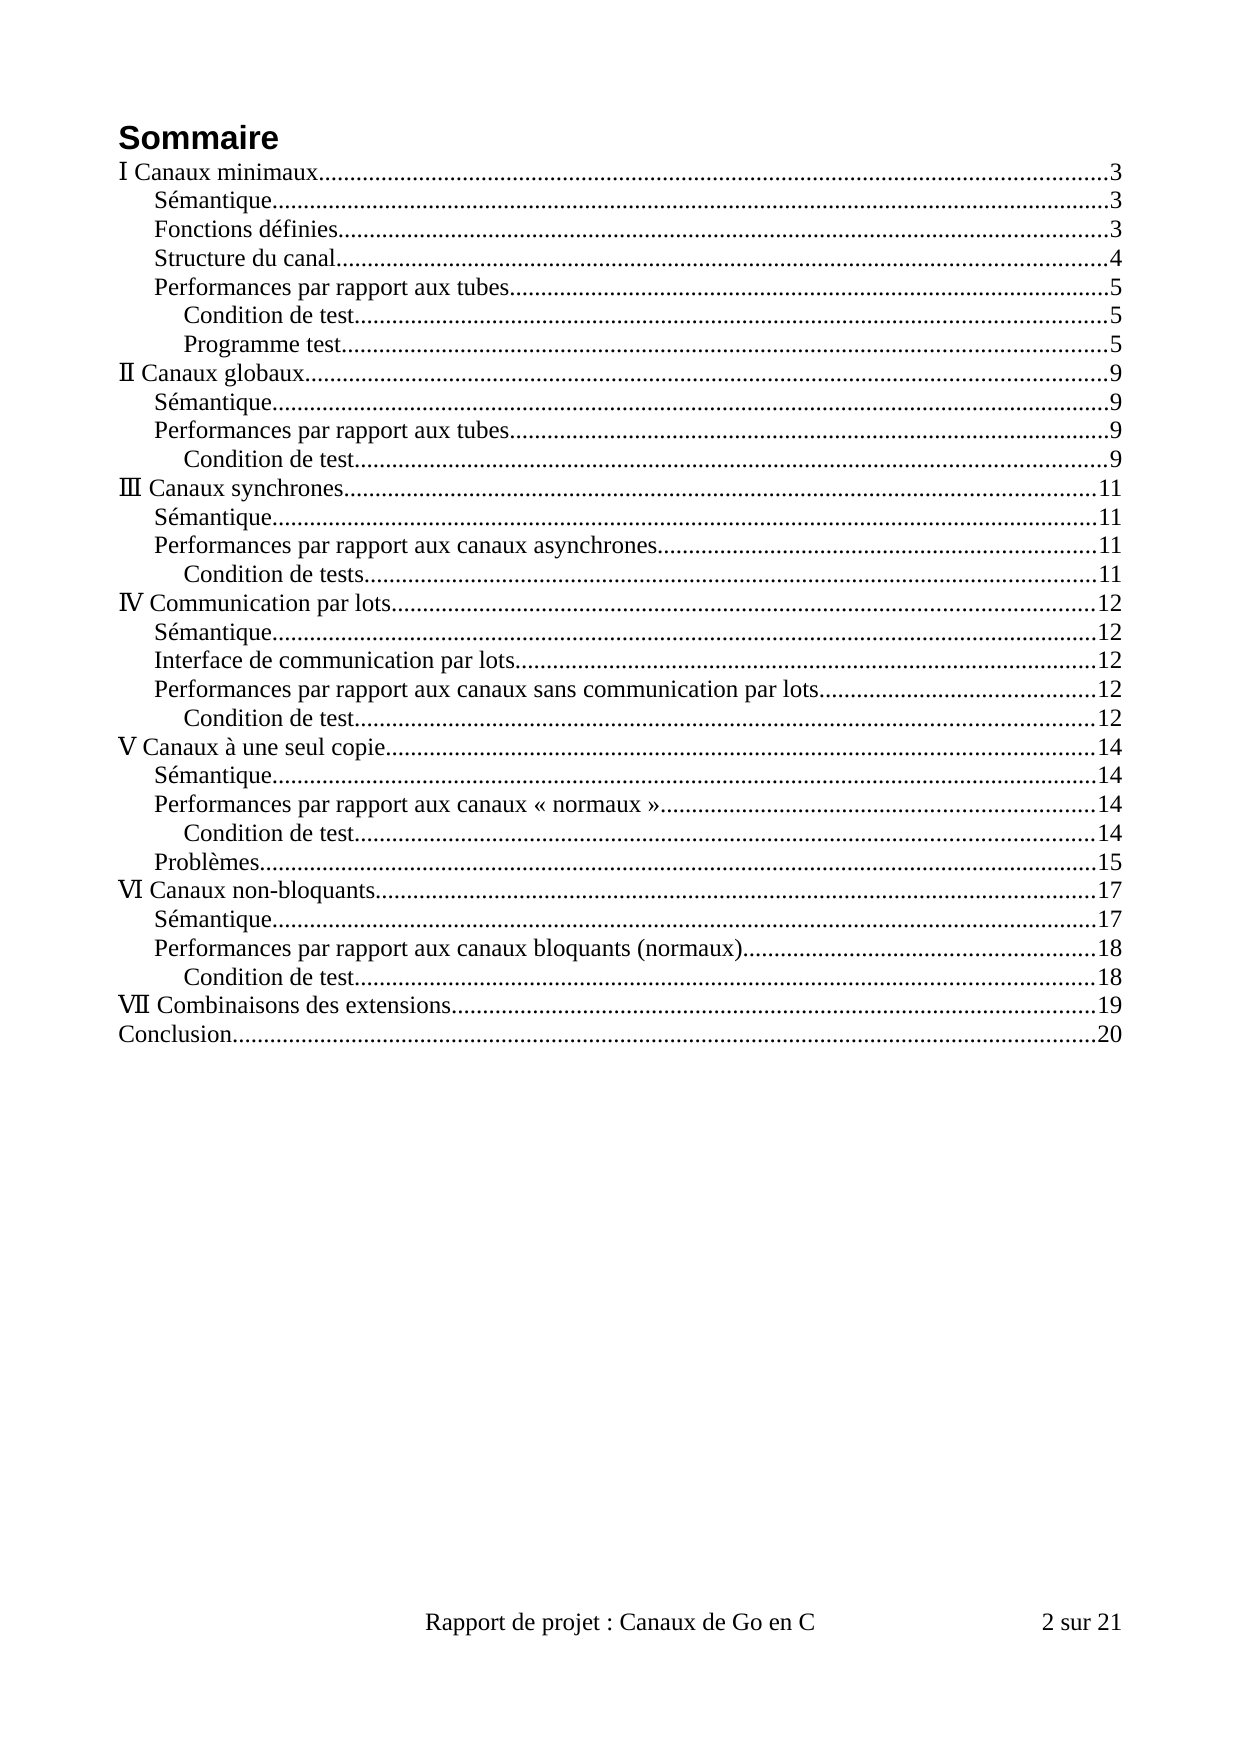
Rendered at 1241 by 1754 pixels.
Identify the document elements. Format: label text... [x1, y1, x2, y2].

text Condition de test 12 [177, 703, 1122, 732]
text Condition de test 5 [177, 300, 1122, 329]
text Sémantique 17 [148, 904, 1122, 933]
text Sémantique 3 [148, 185, 1122, 214]
text Ⅲ Canaux synchrones 11 [118, 473, 1122, 502]
subtitle Sommaire [118, 118, 1122, 157]
text Sémantique 12 [148, 617, 1122, 645]
text Sémantique 14 [148, 760, 1122, 789]
text Condition de test 14 [177, 818, 1122, 847]
text Condition de tests 11 [177, 559, 1122, 588]
text Sémantique 9 [148, 387, 1122, 415]
text Condition de test 9 [177, 444, 1122, 473]
text Performances par rapport aux canaux sans communication par lots 12 [148, 674, 1122, 703]
text Fonctions définies 3 [148, 214, 1122, 243]
text Ⅰ Canaux minimaux 3 [118, 157, 1122, 185]
text Performances par rapport aux canaux bloquants (normaux) 18 [148, 933, 1122, 962]
text Ⅳ Communication par lots 12 [118, 588, 1122, 617]
text Conclusion 20 [118, 1019, 1122, 1048]
text Ⅵ Canaux non-bloquants 17 [118, 875, 1122, 904]
text Problèmes 15 [148, 847, 1122, 875]
text Performances par rapport aux canaux « normaux » 14 [148, 789, 1122, 818]
text Programme test 5 [177, 329, 1122, 358]
text Structure du canal 4 [148, 243, 1122, 272]
text Ⅱ Canaux globaux 9 [118, 358, 1122, 387]
text Performances par rapport aux canaux asynchrones 11 [148, 530, 1122, 559]
text Ⅴ Canaux à une seul copie 14 [118, 732, 1122, 760]
text Interface de communication par lots 12 [148, 645, 1122, 674]
text Performances par rapport aux tubes 5 [148, 272, 1122, 300]
text Sémantique 11 [148, 502, 1122, 530]
text Ⅶ Combinaisons des extensions 19 [118, 990, 1122, 1019]
text Performances par rapport aux tubes 9 [148, 415, 1122, 444]
text Condition de test 18 [177, 962, 1122, 990]
